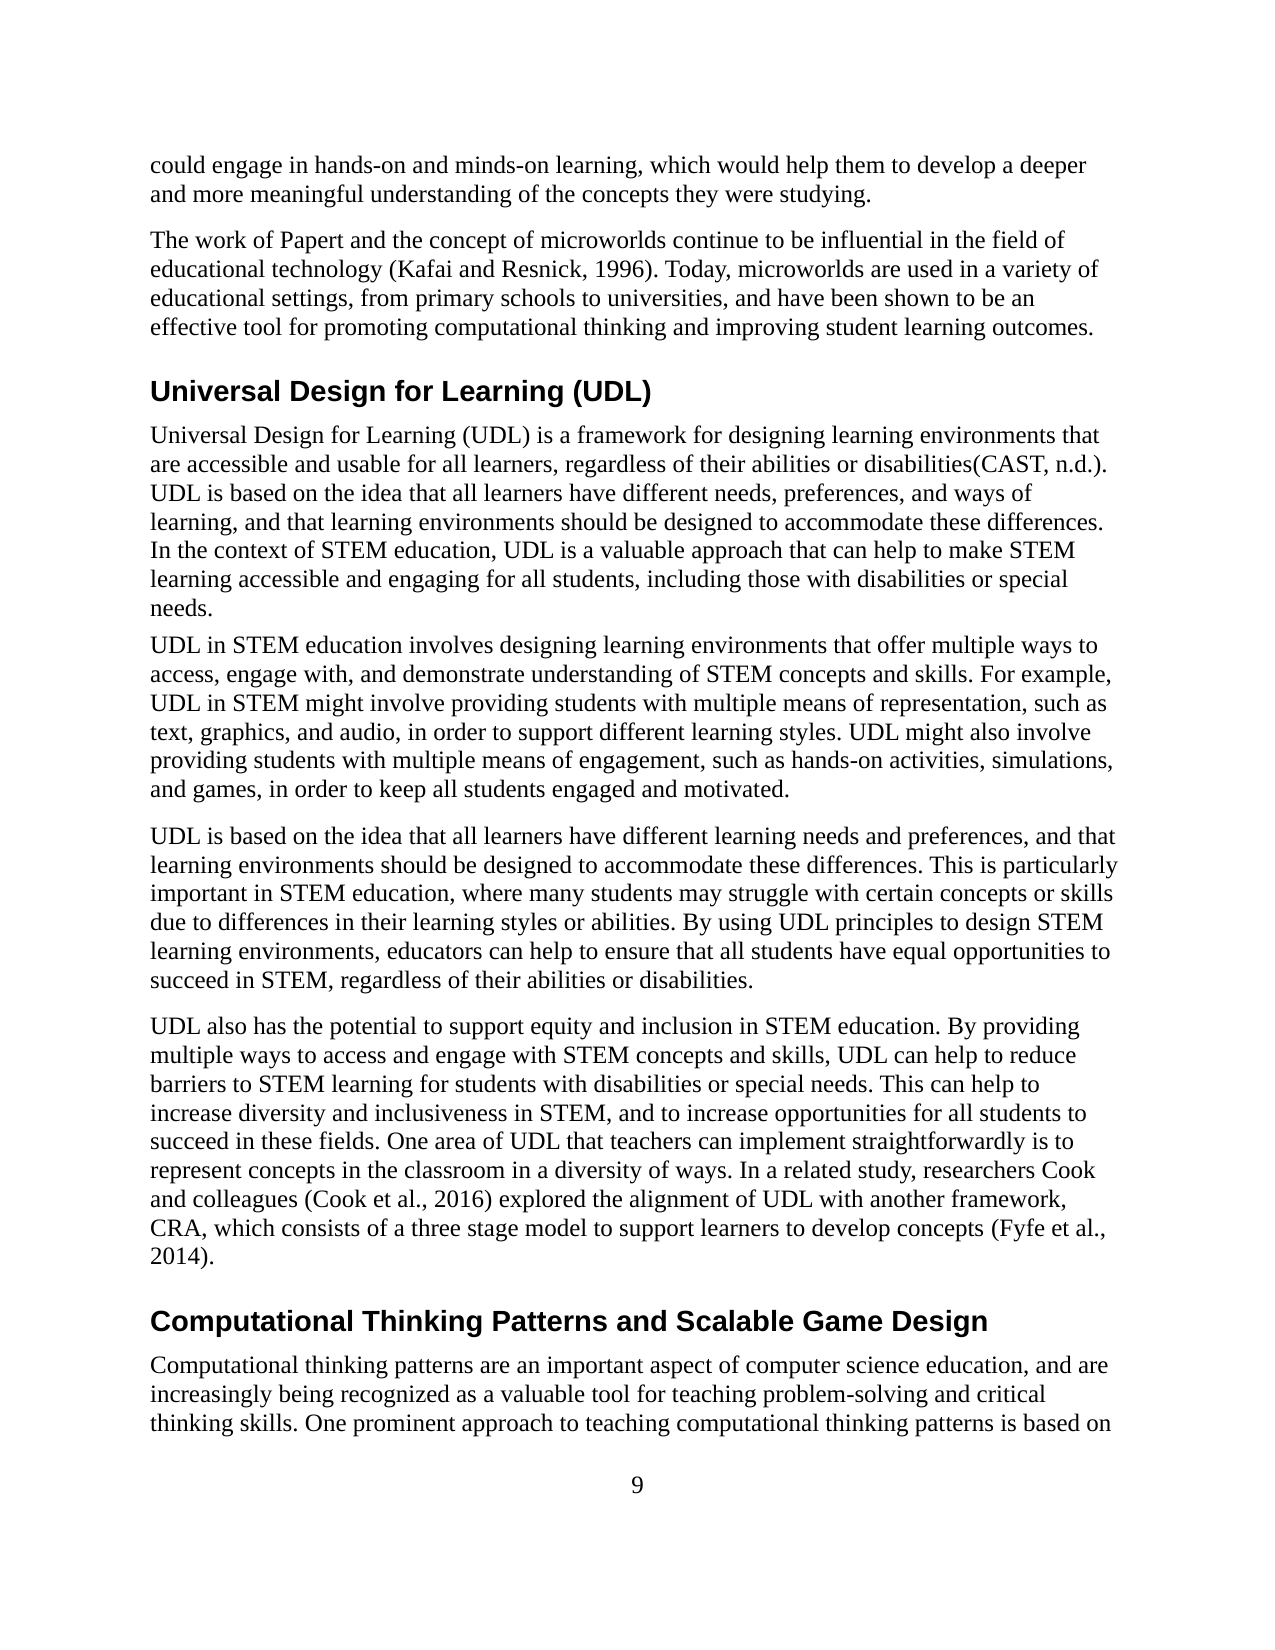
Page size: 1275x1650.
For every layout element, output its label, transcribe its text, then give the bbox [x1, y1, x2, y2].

text UDL is based on the idea that all learners have different learning needs and preferences, and that learning environments should be designed to accommodate these differences. This is particularly important in STEM education, where many students may struggle with certain concepts or skills due to differences in their learning styles or abilities. By using UDL principles to design STEM learning environments, educators can help to ensure that all students have equal opportunities to succeed in STEM, regardless of their abilities or disabilities. [150, 821, 1125, 993]
text UDL in STEM education involves designing learning environments that offer multiple ways to access, engage with, and demonstrate understanding of STEM concepts and skills. For example, UDL in STEM might involve providing students with multiple means of representation, such as text, graphics, and audio, in order to support different learning styles. UDL might also involve providing students with multiple means of engagement, such as hands-on activities, simulations, and games, in order to keep all students engaged and motivated. [150, 631, 1125, 803]
text The work of Papert and the concept of microworlds continue to be influential in the field of educational technology (Kafai and Resnick, 1996). Today, microworlds are used in a variety of educational settings, from primary schools to universities, and have been shown to be an effective tool for promoting computational thinking and improving student learning outcomes. [150, 225, 1125, 340]
text Computational thinking patterns are an important aspect of computer science education, and are increasingly being recognized as a valuable tool for teaching problem-solving and critical thinking skills. One prominent approach to teaching computational thinking patterns is based on [150, 1350, 1125, 1436]
text UDL also has the potential to support equity and inclusion in STEM education. By providing multiple ways to access and engage with STEM concepts and skills, UDL can help to reduce barriers to STEM learning for students with disabilities or special needs. This can help to increase diversity and inclusiveness in STEM, and to increase opportunities for all students to succeed in these fields. One area of UDL that teachers can implement straightforwardly is to represent concepts in the classroom in a diversity of ways. In a related study, researchers Cook and colleagues (Cook et al., 2016) explored the alignment of UDL with another framework, CRA, which consists of a three stage model to support learners to develop concepts (Fyfe et al., 2014). [150, 1011, 1125, 1270]
text Universal Design for Learning (UDL) is a framework for designing learning environments that are accessible and usable for all learners, regardless of their abilities or disabilities(CAST, n.d.). UDL is based on the idea that all learners have different needs, preferences, and ways of learning, and that learning environments should be designed to accommodate these differences. In the context of STEM education, UDL is a valuable approach that can help to make STEM learning accessible and engaging for all students, including those with disabilities or special needs. [150, 420, 1125, 622]
text could engage in hands-on and minds-on learning, which would help them to develop a deeper and more meaningful understanding of the concepts they were studying. [150, 150, 1125, 207]
subtitle Universal Design for Learning (UDL) [150, 374, 1125, 408]
subtitle Computational Thinking Patterns and Scalable Game Design [150, 1304, 1125, 1338]
